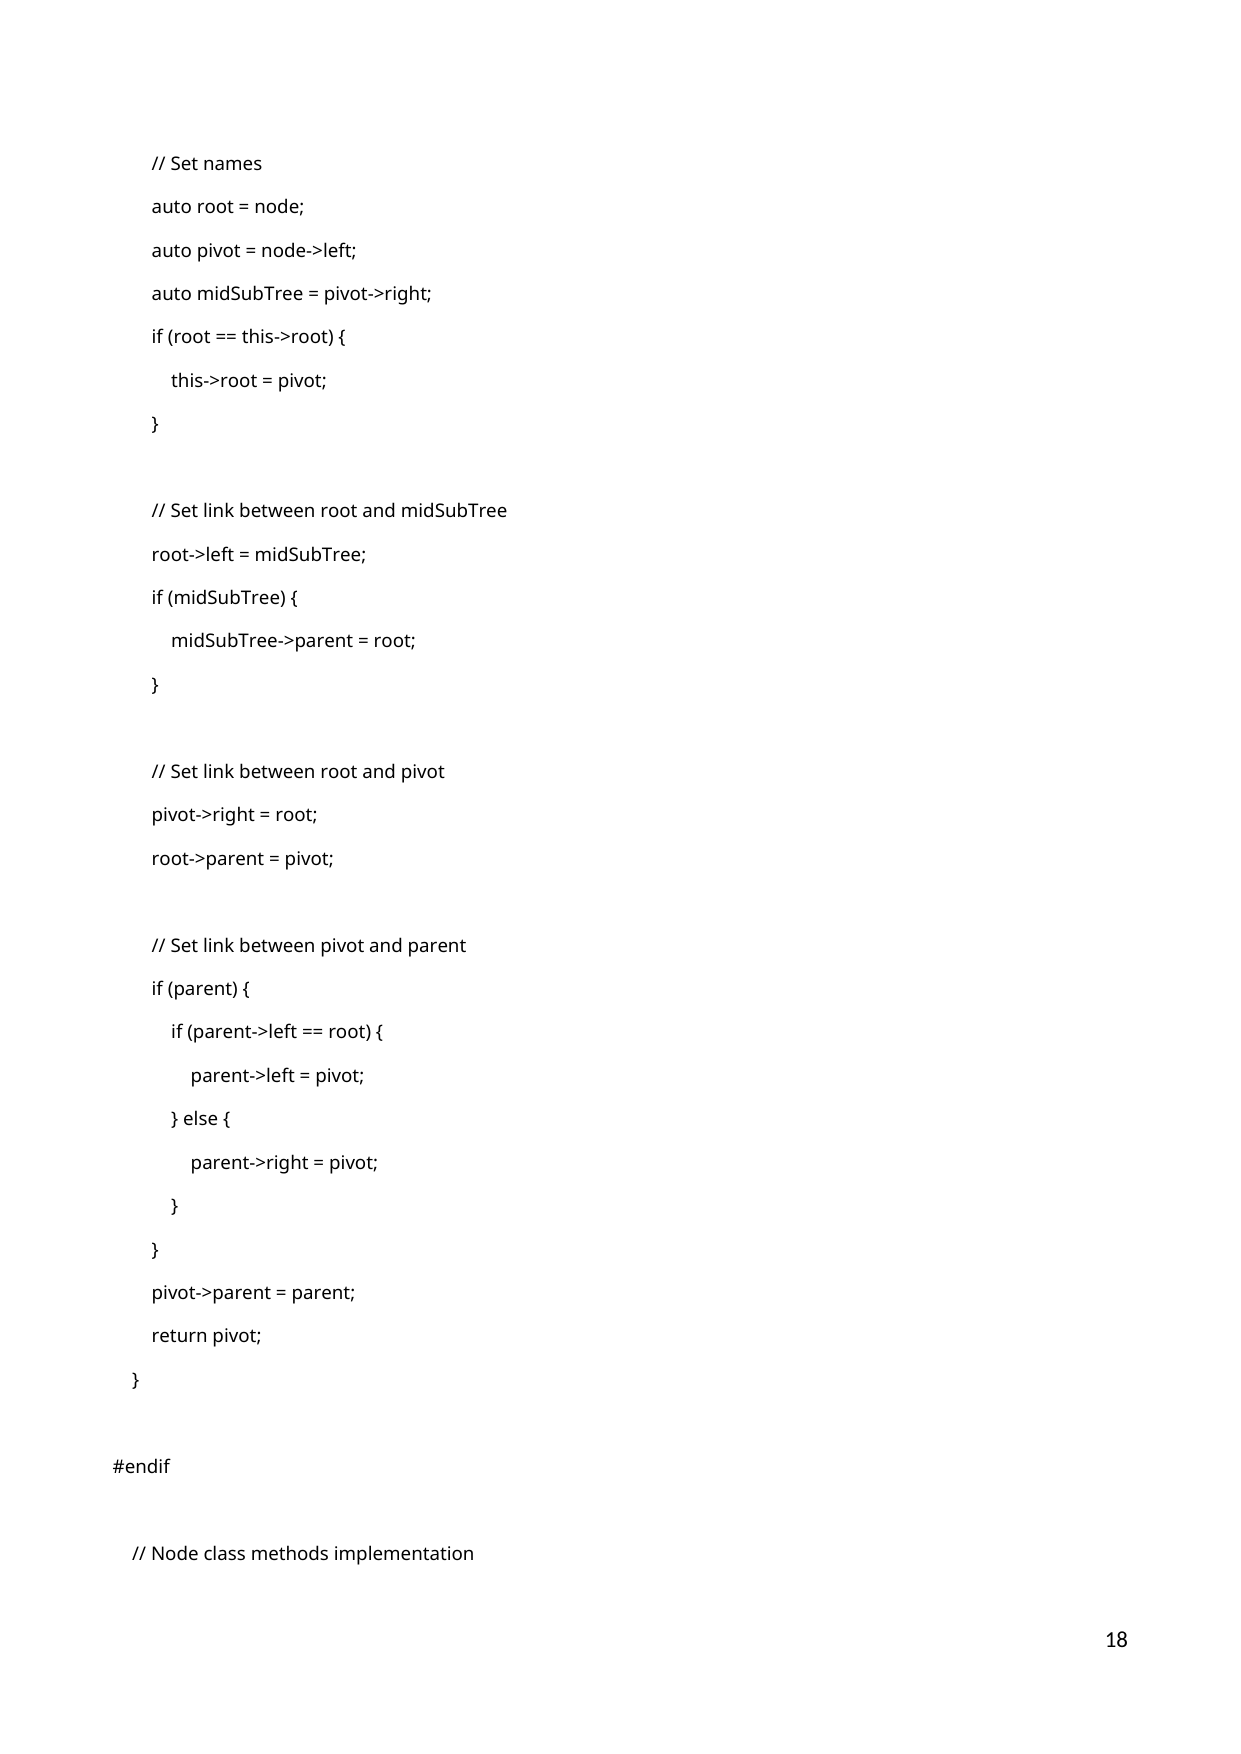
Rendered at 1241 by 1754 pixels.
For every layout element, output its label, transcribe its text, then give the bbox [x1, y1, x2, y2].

text } else { [112, 1106, 1128, 1131]
text // Set names [112, 150, 1128, 176]
text pivot->right = root; [112, 802, 1128, 827]
text pivot->parent = parent; [112, 1279, 1128, 1305]
text // Node class methods implementation [112, 1540, 1128, 1566]
text #endif [112, 1453, 1128, 1479]
text if (parent) { [112, 975, 1128, 1001]
text return pivot; [112, 1323, 1128, 1348]
text } [112, 1236, 1128, 1261]
text if (midSubTree) { [112, 584, 1128, 610]
text midSubTree->parent = root; [112, 628, 1128, 653]
text auto pivot = node->left; [112, 237, 1128, 262]
text parent->left = pivot; [112, 1062, 1128, 1088]
text if (parent->left == root) { [112, 1019, 1128, 1044]
text } [112, 1366, 1128, 1392]
text } [112, 411, 1128, 436]
text auto root = node; [112, 193, 1128, 219]
text // Set link between root and pivot [112, 758, 1128, 784]
text root->left = midSubTree; [112, 541, 1128, 566]
text // Set link between root and midSubTree [112, 497, 1128, 523]
text // Set link between pivot and parent [112, 932, 1128, 957]
text root->parent = pivot; [112, 845, 1128, 871]
text this->root = pivot; [112, 367, 1128, 393]
text parent->right = pivot; [112, 1149, 1128, 1174]
text auto midSubTree = pivot->right; [112, 280, 1128, 306]
text } [112, 1192, 1128, 1218]
text if (root == this->root) { [112, 324, 1128, 349]
text } [112, 671, 1128, 697]
